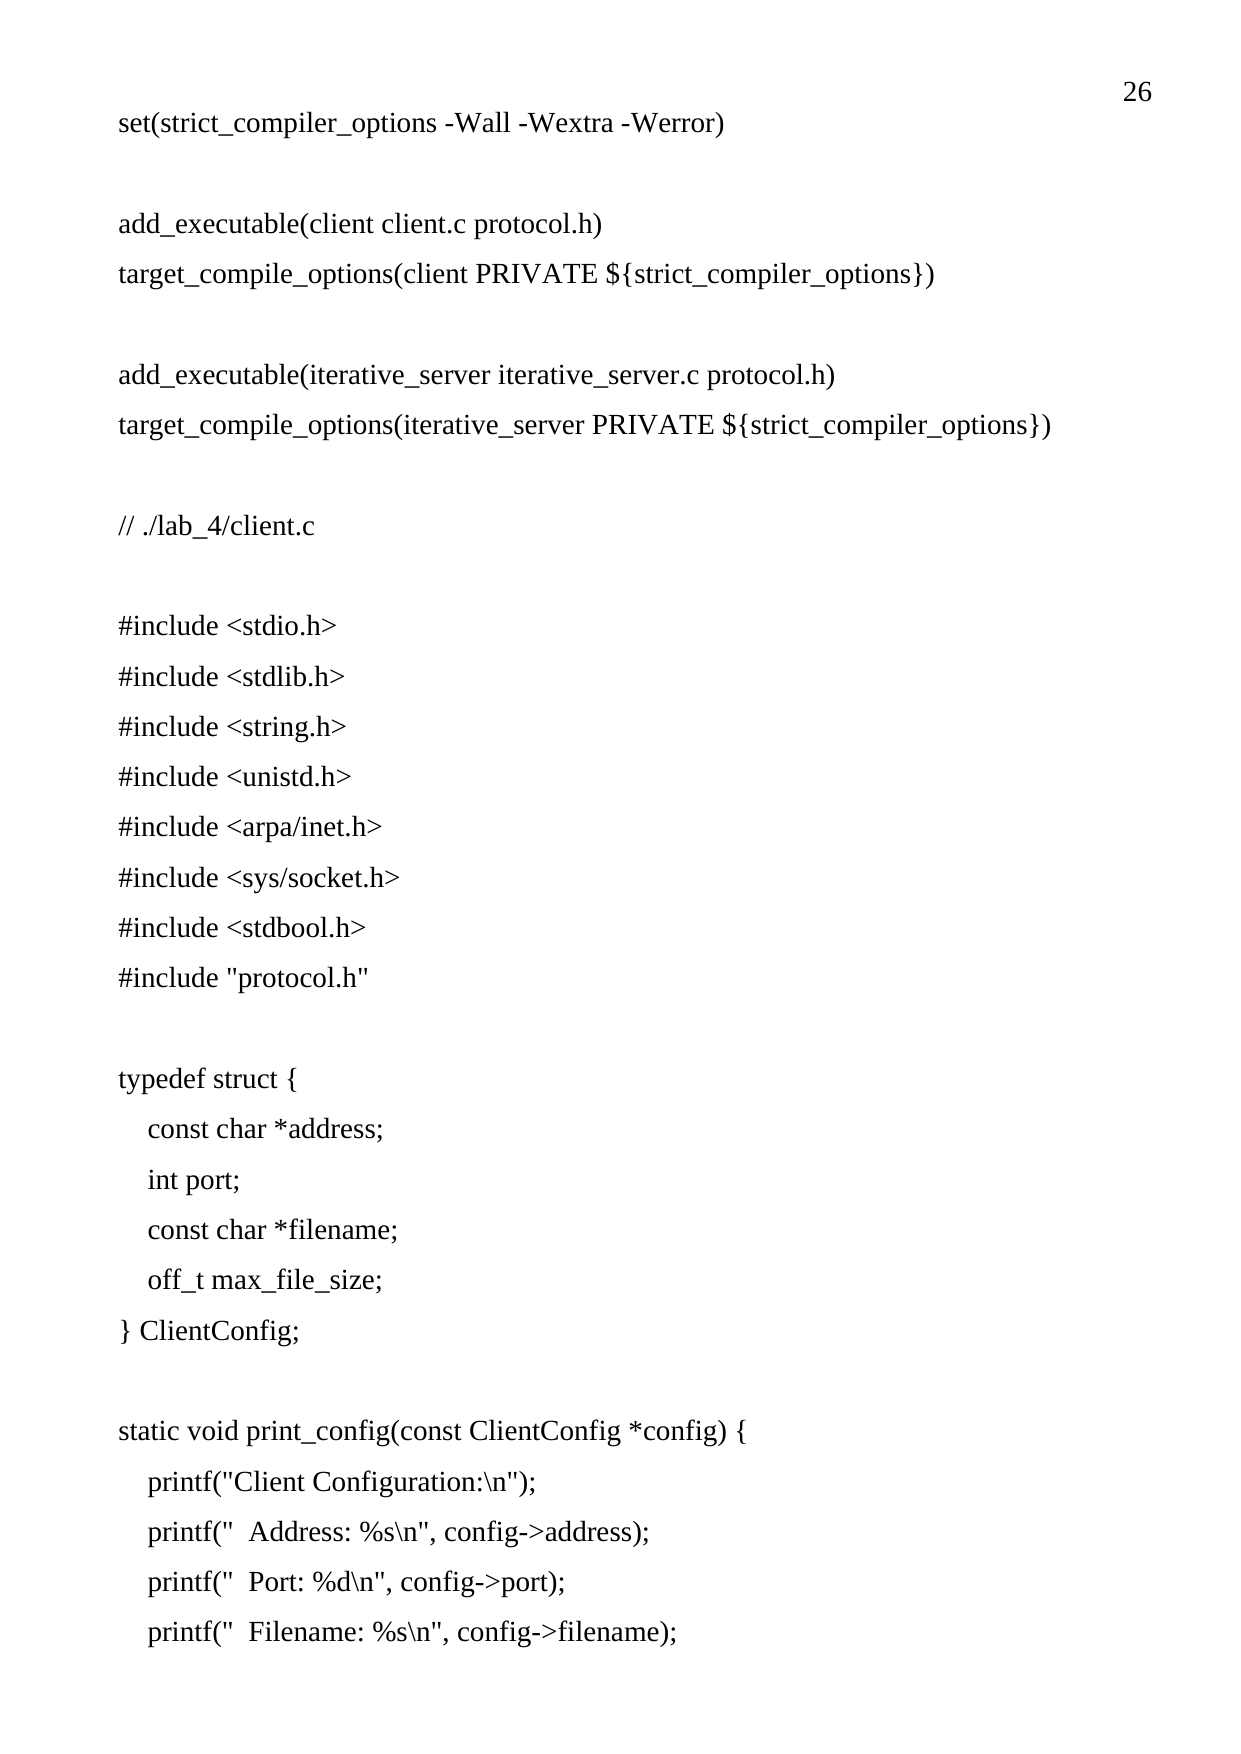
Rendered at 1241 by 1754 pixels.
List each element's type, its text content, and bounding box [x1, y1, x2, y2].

text // ./lab_4/client.c [118, 508, 1122, 541]
text add_executable(iterative_server iterative_server.c protocol.h) [118, 357, 1122, 390]
text #include <arpa/inet.h> [118, 809, 1122, 843]
text const char *address; [118, 1111, 1122, 1145]
text #include <stdlib.h> [118, 659, 1122, 692]
text #include <unistd.h> [118, 759, 1122, 793]
text target_compile_options(iterative_server PRIVATE ${strict_compiler_options}) [118, 407, 1122, 441]
text printf("Client Configuration:\n"); [118, 1464, 1122, 1497]
text printf(" Address: %s\n", config->address); [118, 1514, 1122, 1547]
text #include <sys/socket.h> [118, 860, 1122, 893]
text set(strict_compiler_options -Wall -Wextra -Werror) [118, 105, 1122, 139]
text off_t max_file_size; [118, 1262, 1122, 1296]
text #include <string.h> [118, 709, 1122, 742]
text add_executable(client client.c protocol.h) [118, 206, 1122, 239]
text #include <stdbool.h> [118, 910, 1122, 944]
text static void print_config(const ClientConfig *config) { [118, 1413, 1122, 1447]
text #include <stdio.h> [118, 608, 1122, 642]
text printf(" Port: %d\n", config->port); [118, 1564, 1122, 1598]
text int port; [118, 1162, 1122, 1195]
text const char *filename; [118, 1212, 1122, 1246]
text typedef struct { [118, 1061, 1122, 1095]
text printf(" Filename: %s\n", config->filename); [118, 1614, 1122, 1648]
text #include "protocol.h" [118, 961, 1122, 994]
text } ClientConfig; [118, 1313, 1122, 1346]
text target_compile_options(client PRIVATE ${strict_compiler_options}) [118, 256, 1122, 290]
